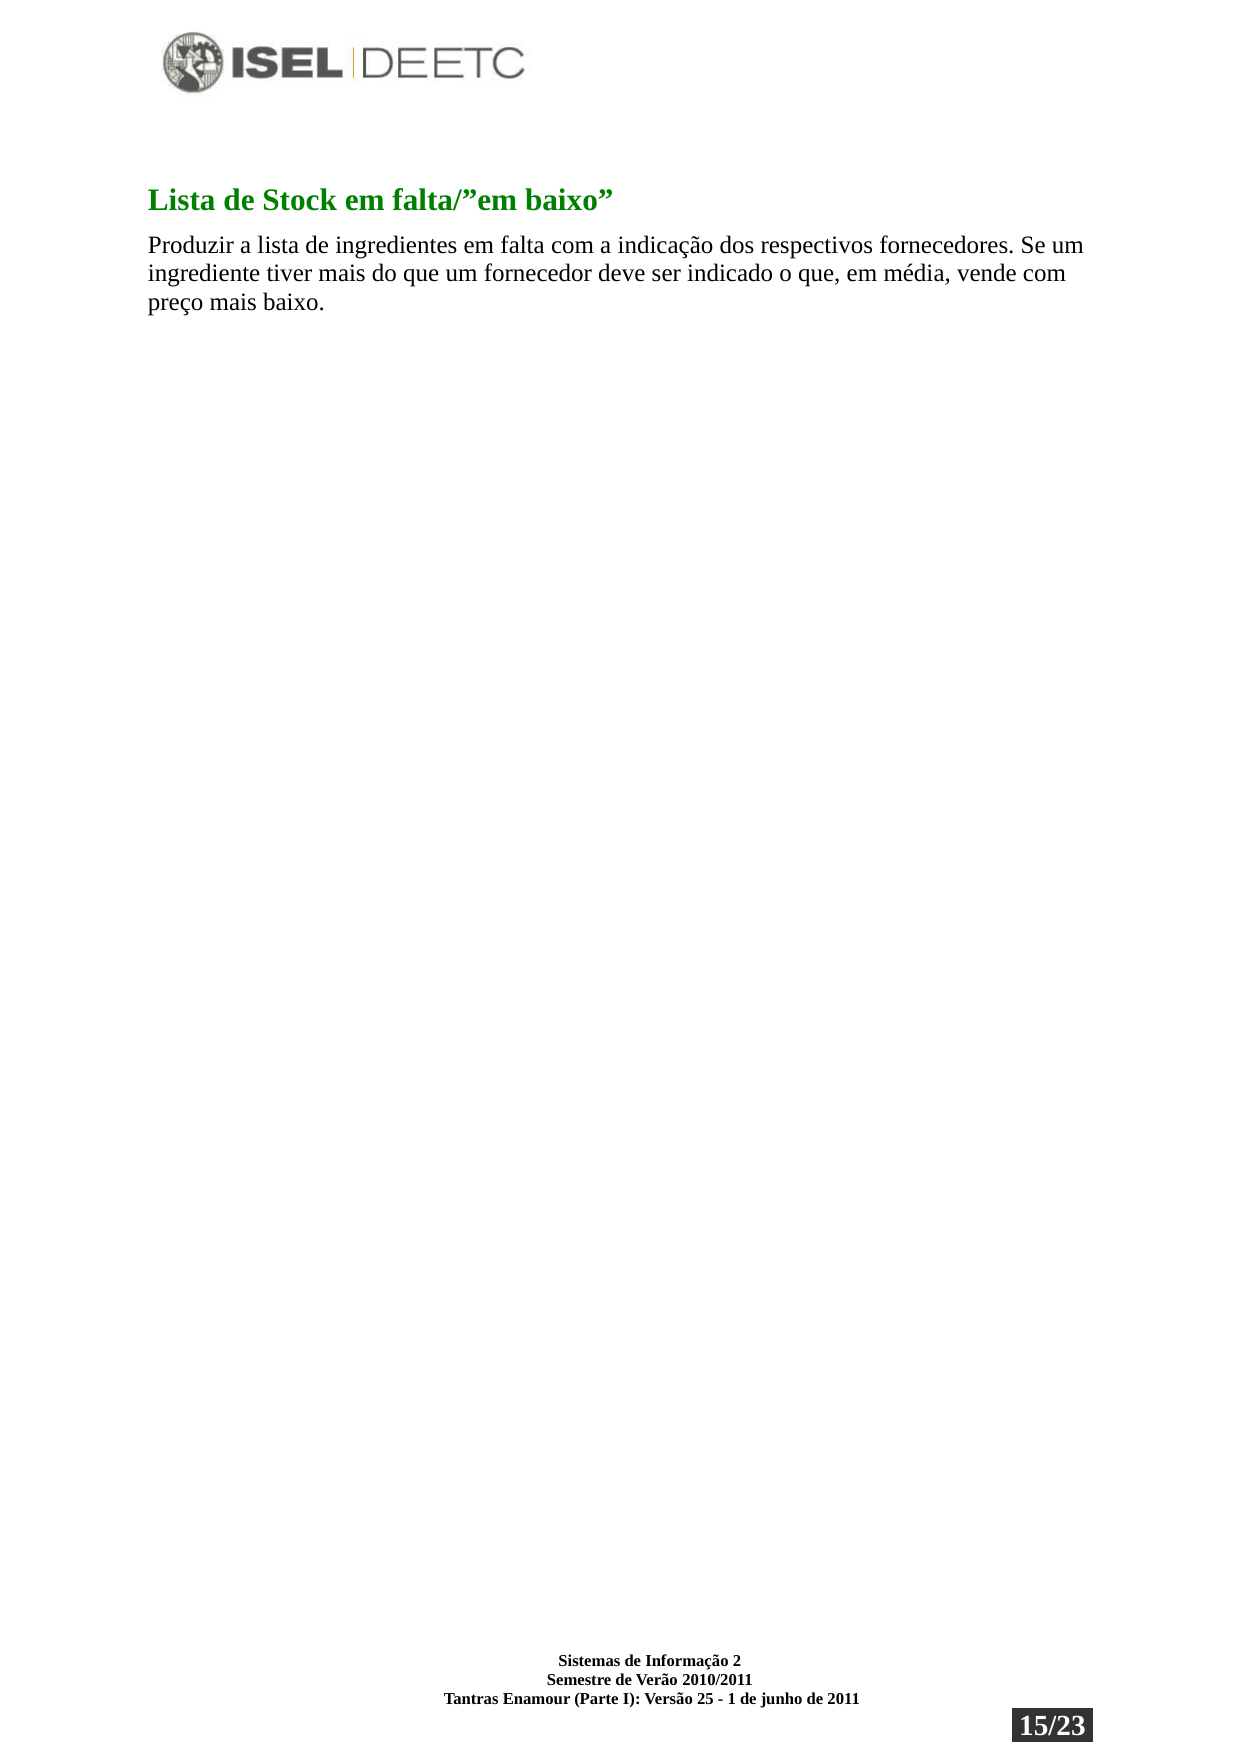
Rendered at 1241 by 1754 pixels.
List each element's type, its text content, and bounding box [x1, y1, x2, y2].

text Produzir a lista de ingredientes em falta com a indicação dos respectivos fornecedores. Se um ingrediente tiver mais do que um fornecedor deve ser indicado o que, em média, vende com preço mais baixo. [148, 230, 1093, 316]
subtitle Lista de Stock em falta/”em baixo” [148, 181, 1093, 217]
picture [153, 17, 555, 118]
